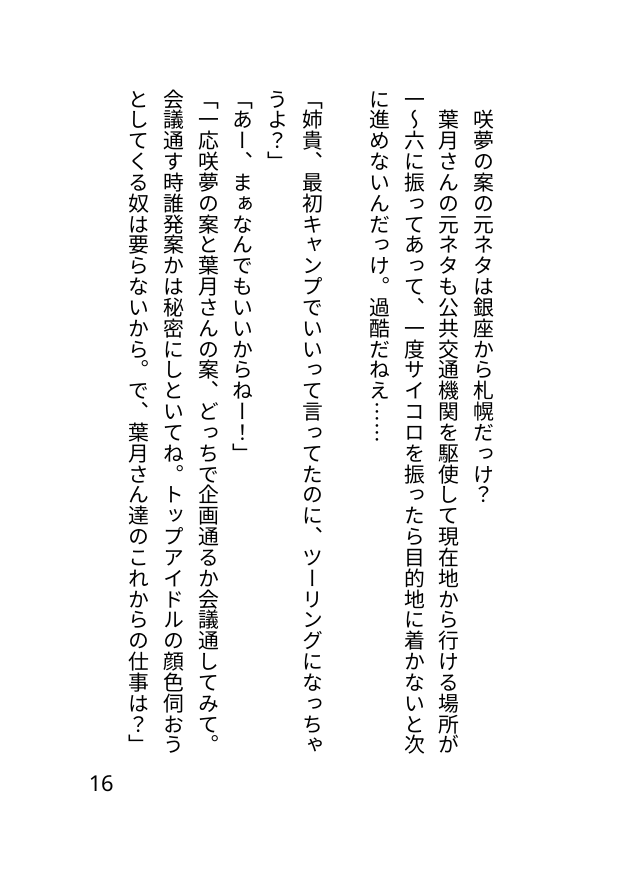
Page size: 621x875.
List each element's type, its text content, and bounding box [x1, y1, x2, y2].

text 「一応咲夢の案と葉月さんの案、どっちで企画通るか会議通してみて。会議通す時誰発案かは秘密にしといてね。トップアイドルの顔色伺おうとしてくる奴は要らないから。で、葉月さん達のこれからの仕事は？」 [124, 88, 223, 768]
text 咲夢の案の元ネタは銀座から札幌だっけ？ [469, 88, 499, 768]
text 葉月さんの元ネタも公共交通機関を駆使して現在地から行ける場所が一〜六に振ってあって、一度サイコロを振ったら目的地に着かないと次に進めないんだっけ。過酷だねえ…… [365, 88, 464, 768]
text 「姉貴、最初キャンプでいいって言ってたのに、ツーリングになっちゃうよ？」 [263, 88, 328, 768]
text 「あー、まぁなんでもいいからねー！」 [228, 88, 258, 768]
